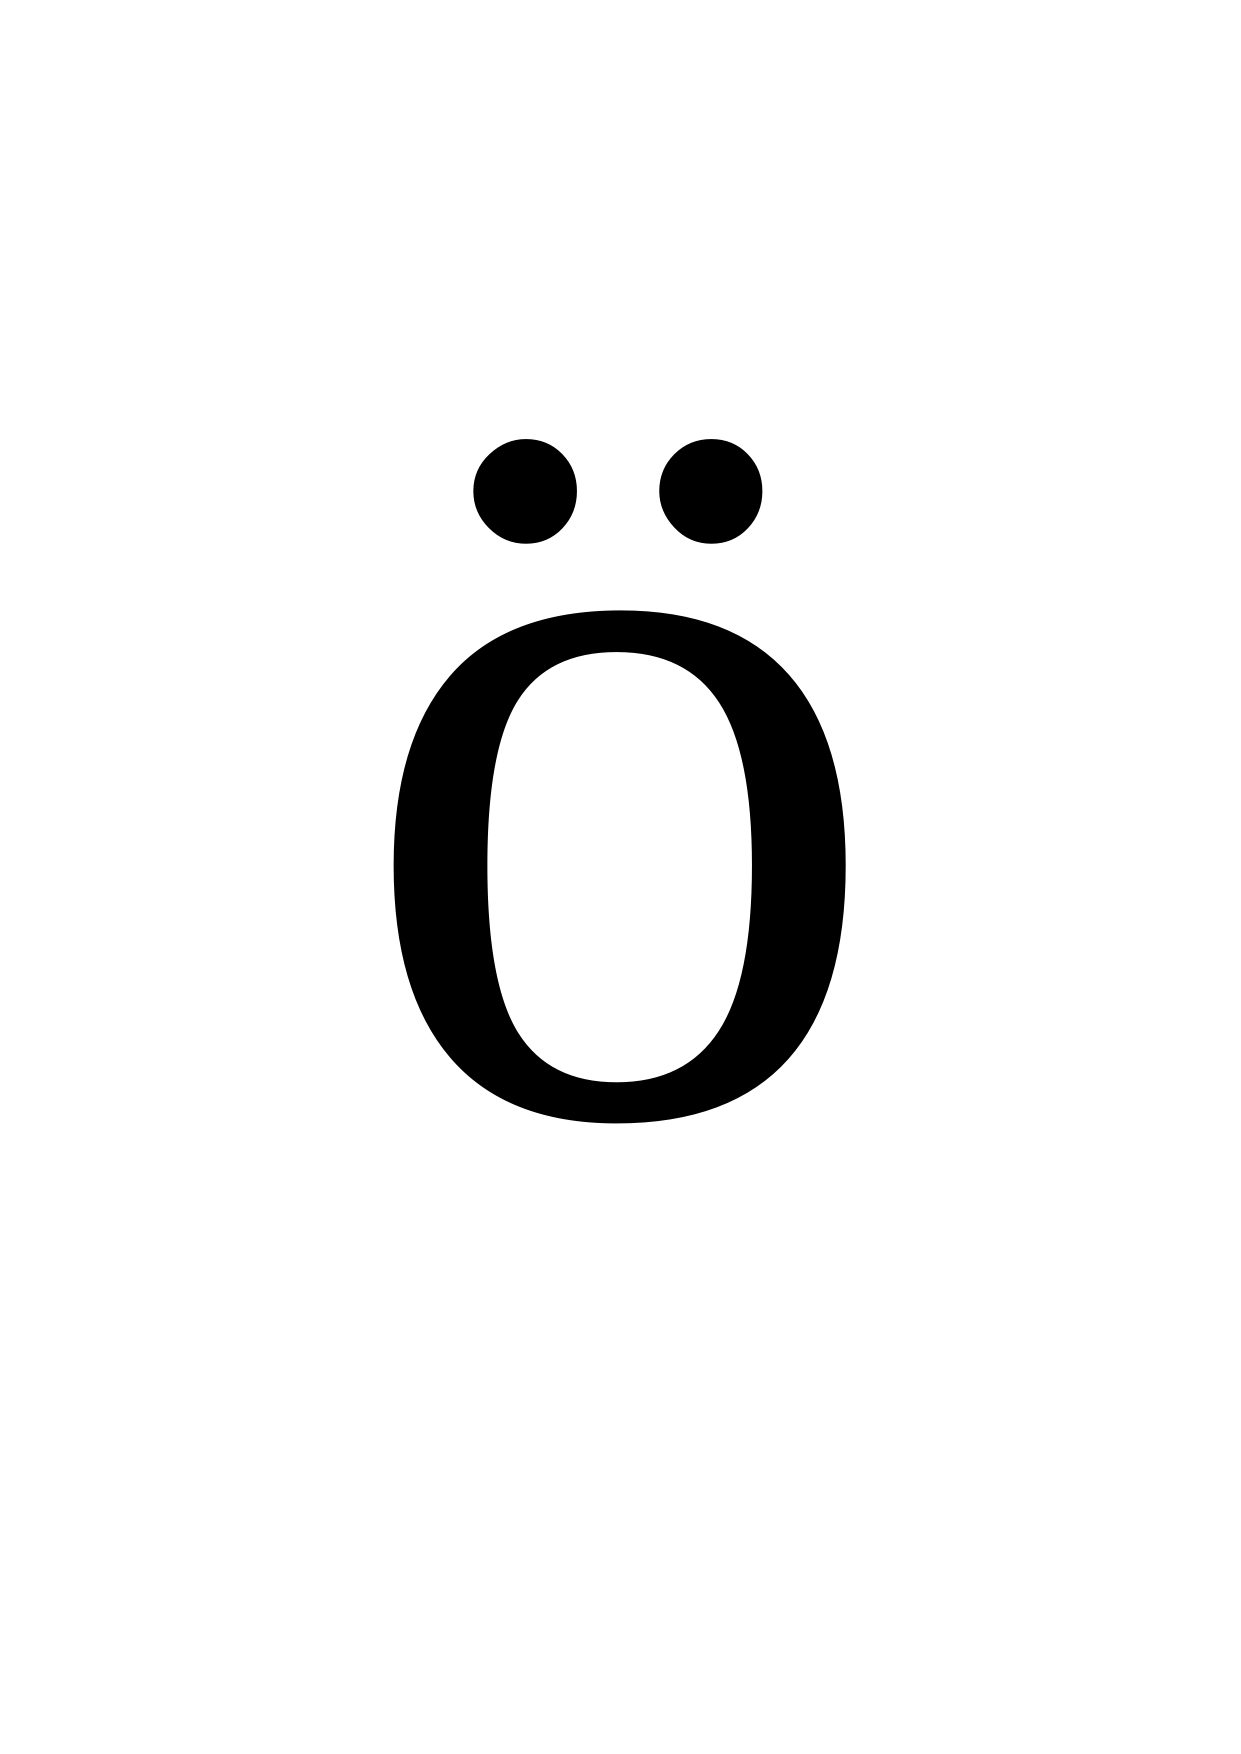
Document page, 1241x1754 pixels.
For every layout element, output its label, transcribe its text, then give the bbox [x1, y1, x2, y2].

text ö [118, 118, 1122, 1345]
